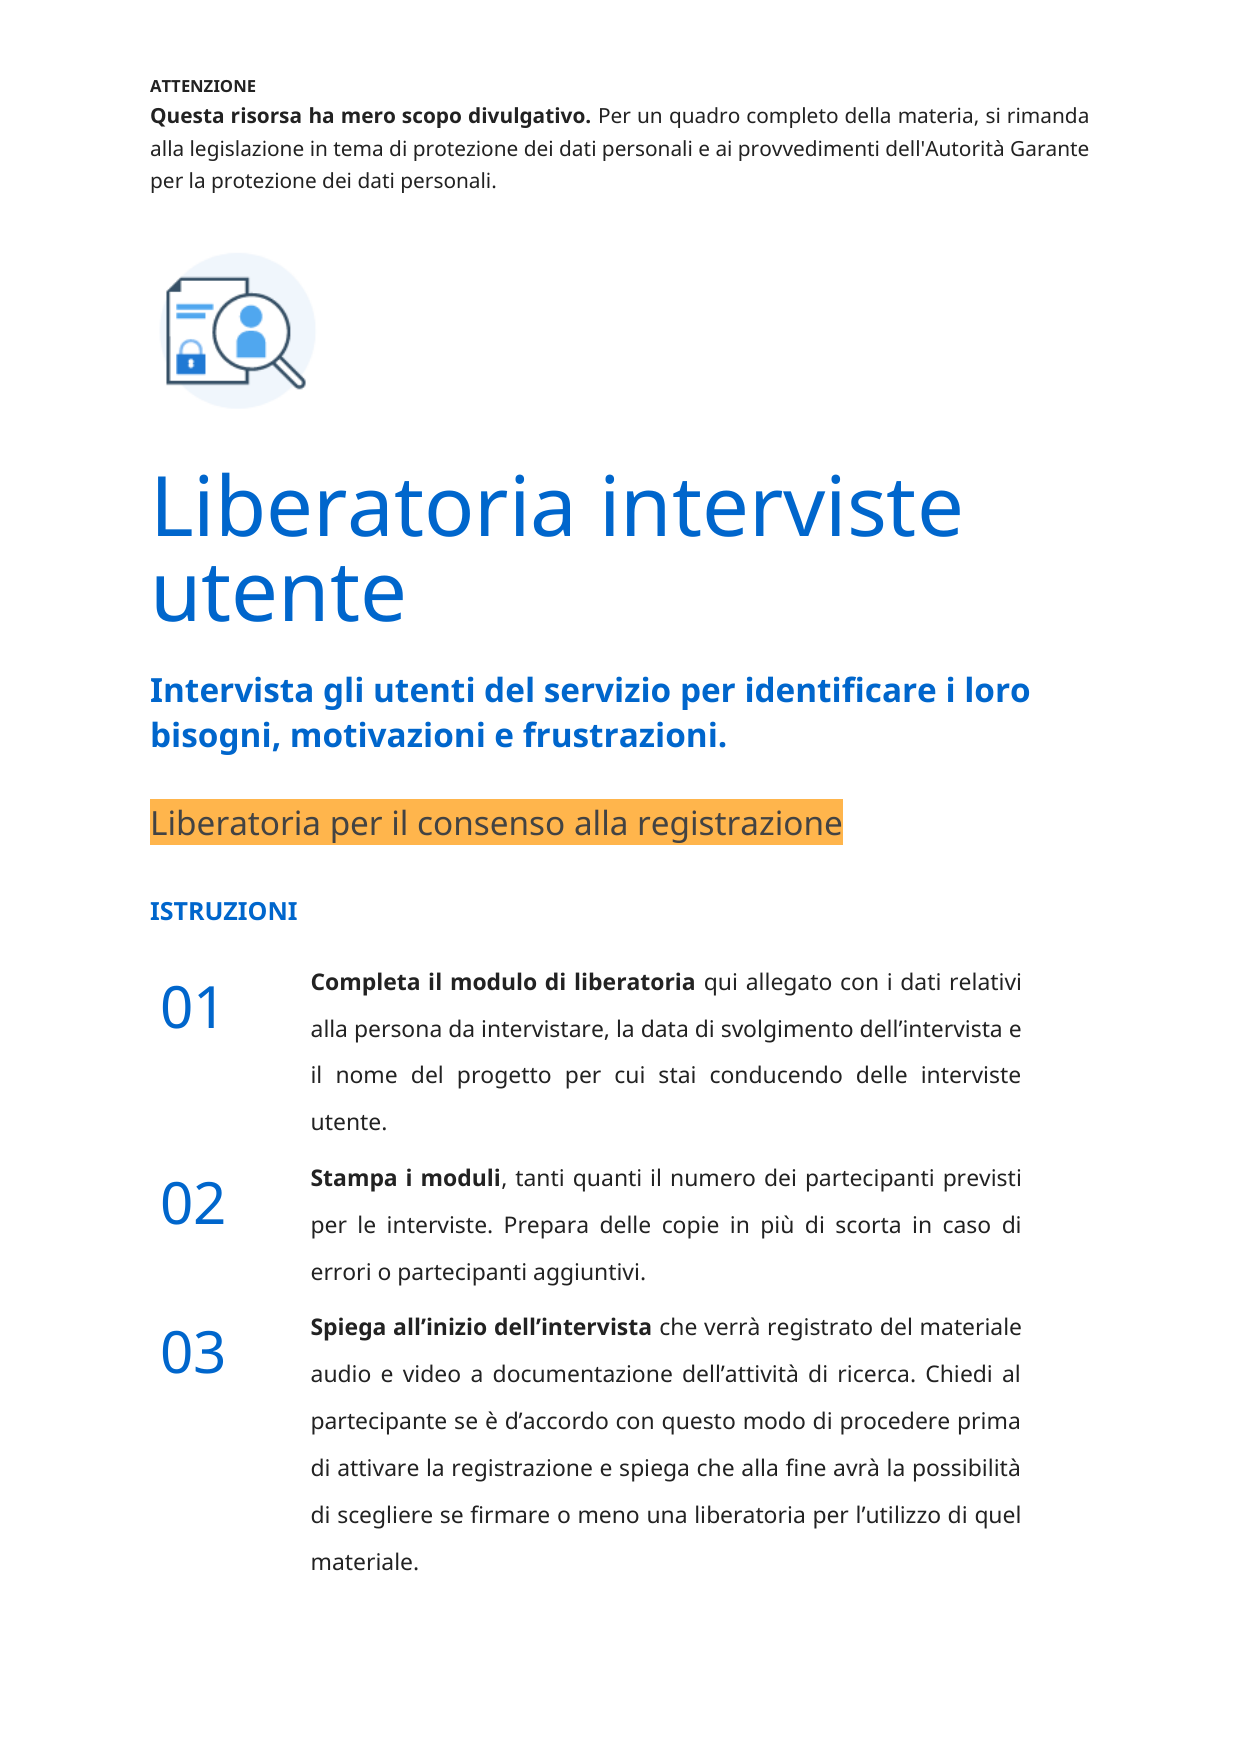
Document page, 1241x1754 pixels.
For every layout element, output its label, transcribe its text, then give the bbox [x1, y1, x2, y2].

table_cell 02 [151, 1152, 299, 1299]
subtitle Intervista gli utenti del servizio per identificare i loro bisogni, motivazioni e frustrazioni. [150, 667, 1035, 758]
table_cell Spiega all’inizio dell’intervista che verrà registrato del materiale audio e video a documentazione dell’attività di ricerca. Chiedi al partecipante se è d’accordo con questo modo di procedere prima di attivare la registrazione e spiega che alla fine avrà la possibilità di scegliere se firmare o meno una liberatoria per l’utilizzo di quel materiale. [301, 1301, 1086, 1589]
table_cell Stampa i moduli, tanti quanti il numero dei partecipanti previsti per le interviste. Prepara delle copie in più di scorta in caso di errori o partecipanti aggiuntivi. [301, 1152, 1086, 1299]
picture [150, 242, 328, 420]
title Liberatoria interviste utente [150, 263, 1035, 646]
subtitle Liberatoria per il consenso alla registrazione [843, 799, 1035, 845]
table_header 01 [151, 955, 299, 1149]
table_header Completa il modulo di liberatoria qui allegato con i dati relativi alla persona da intervistare, la data di svolgimento dell’intervista e il nome del progetto per cui stai conducendo delle interviste utente. [301, 955, 1086, 1149]
subtitle ISTRUZIONI [150, 893, 1035, 927]
table_cell 03 [151, 1301, 299, 1589]
